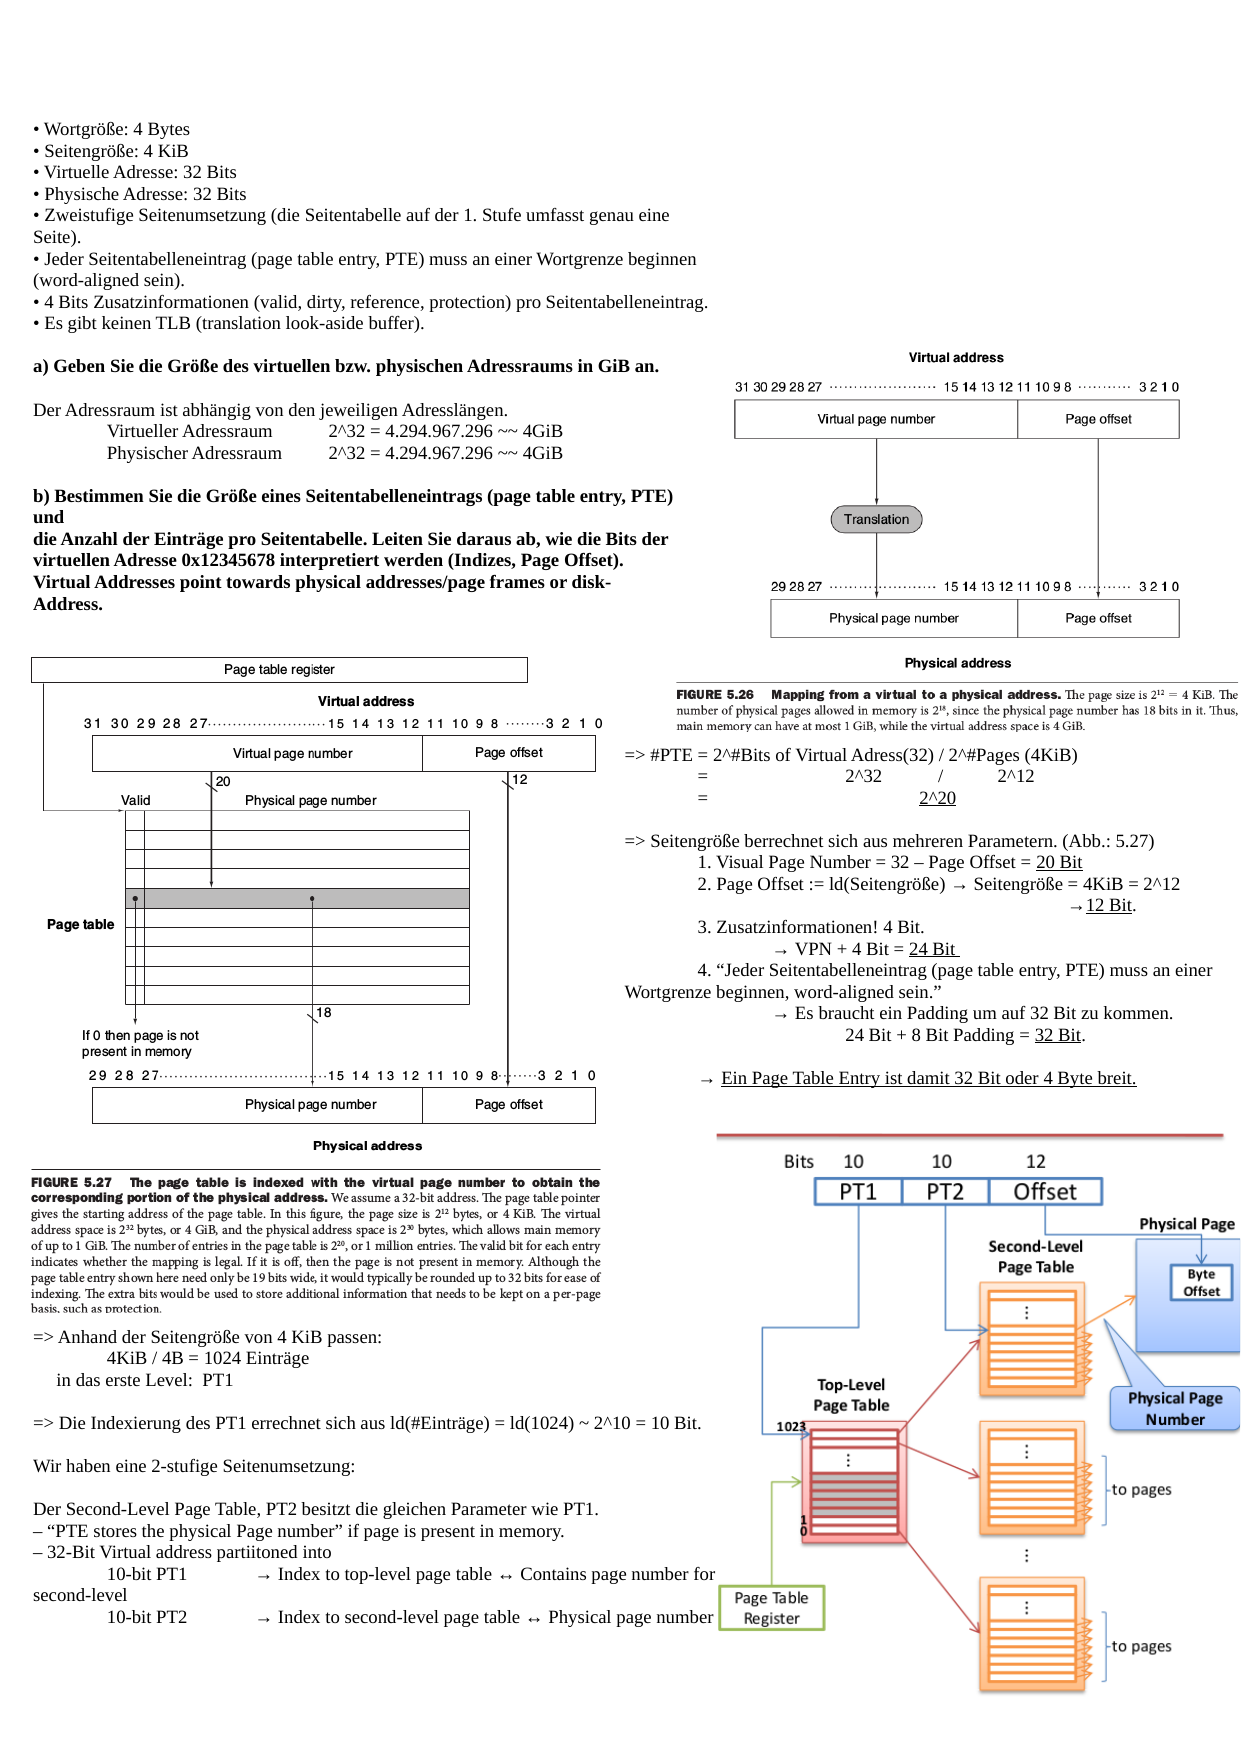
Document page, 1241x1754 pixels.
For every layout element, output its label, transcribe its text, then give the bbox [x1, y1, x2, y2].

text – “PTE stores the physical Page number” if page is present in memory. [33, 1520, 716, 1541]
picture [674, 342, 1241, 732]
text Wir haben eine 2-stufige Seitenumsetzung: [33, 1455, 716, 1477]
text => Seitengröße berrechnet sich aus mehreren Parametern. (Abb.: 5.27) 1. Visual Page Number = 32 – Page Offset = 20 Bit [625, 830, 1214, 873]
text Der Adressraum ist abhängig von den jeweiligen Adresslängen. [33, 398, 674, 420]
text 3. Zusatzinformationen! 4 Bit. [625, 916, 1214, 937]
text → Es braucht ein Padding um auf 32 Bit zu kommen. [625, 1002, 1214, 1024]
text • Physische Adresse: 32 Bits [33, 183, 1214, 204]
text • Seitengröße: 4 KiB [33, 140, 1214, 161]
text → VPN + 4 Bit = 24 Bit [625, 937, 1214, 959]
text • 4 Bits Zusatzinformationen (valid, dirty, reference, protection) pro Seitentabelleneintrag. [33, 291, 1214, 312]
text Physischer Adressraum 2^32 = 4.294.967.296 ~~ 4GiB [33, 442, 674, 463]
text a) Geben Sie die Größe des virtuellen bzw. physischen Adressraums in GiB an. [33, 355, 674, 377]
picture [716, 1133, 1241, 1717]
text Der Second-Level Page Table, PT2 besitzt die gleichen Parameter wie PT1. [33, 1498, 716, 1520]
text Virtual Addresses point towards physical addresses/page frames or disk-Address. [33, 571, 674, 614]
text 2. Page Offset := ld(Seitengröße) → Seitengröße = 4KiB = 2^12 →12 Bit. [625, 873, 1214, 916]
text in das erste Level: PT1 [33, 1369, 716, 1390]
picture [0, 643, 625, 1313]
text • Virtuelle Adresse: 32 Bits [33, 161, 1214, 183]
text • Wortgröße: 4 Bytes [33, 118, 1214, 140]
text = 2^32 / 2^12 [625, 765, 1214, 787]
text 10-bit PT2 → Index to second-level page table ↔ Physical page number [33, 1606, 716, 1627]
text => Die Indexierung des PT1 errechnet sich aus ld(#Einträge) = ld(1024) ~ 2^10 = 10 Bit. [33, 1412, 716, 1433]
text • Zweistufige Seitenumsetzung (die Seitentabelle auf der 1. Stufe umfasst genau eine [33, 204, 1214, 226]
text Seite). [33, 226, 1214, 247]
text 24 Bit + 8 Bit Padding = 32 Bit. [625, 1024, 1214, 1045]
text = 2^20 [625, 787, 1214, 808]
text → Ein Page Table Entry ist damit 32 Bit oder 4 Byte breit. [625, 1067, 1214, 1088]
text 4KiB / 4B = 1024 Einträge [33, 1347, 716, 1369]
text Virtueller Adressraum 2^32 = 4.294.967.296 ~~ 4GiB [33, 420, 674, 442]
text 4. “Jeder Seitentabelleneintrag (page table entry, PTE) muss an einer Wortgrenze beginnen, word-aligned sein.” [625, 959, 1214, 1002]
text 10-bit PT1 → Index to top-level page table ↔ Contains page number for second-level [33, 1563, 716, 1606]
text => #PTE = 2^#Bits of Virtual Adress(32) / 2^#Pages (4KiB) [625, 743, 1214, 765]
text virtuellen Adresse 0x12345678 interpretiert werden (Indizes, Page Offset). [33, 549, 674, 571]
text – 32-Bit Virtual address partiitoned into [33, 1541, 716, 1563]
text • Es gibt keinen TLB (translation look-aside buffer). [33, 312, 1214, 334]
text (word-aligned sein). [33, 269, 1214, 291]
text die Anzahl der Einträge pro Seitentabelle. Leiten Sie daraus ab, wie die Bits der [33, 528, 674, 549]
text b) Bestimmen Sie die Größe eines Seitentabelleneintrags (page table entry, PTE) und [33, 485, 674, 528]
text => Anhand der Seitengröße von 4 KiB passen: [33, 1326, 716, 1347]
text • Jeder Seitentabelleneintrag (page table entry, PTE) muss an einer Wortgrenze beginnen [33, 247, 1214, 269]
